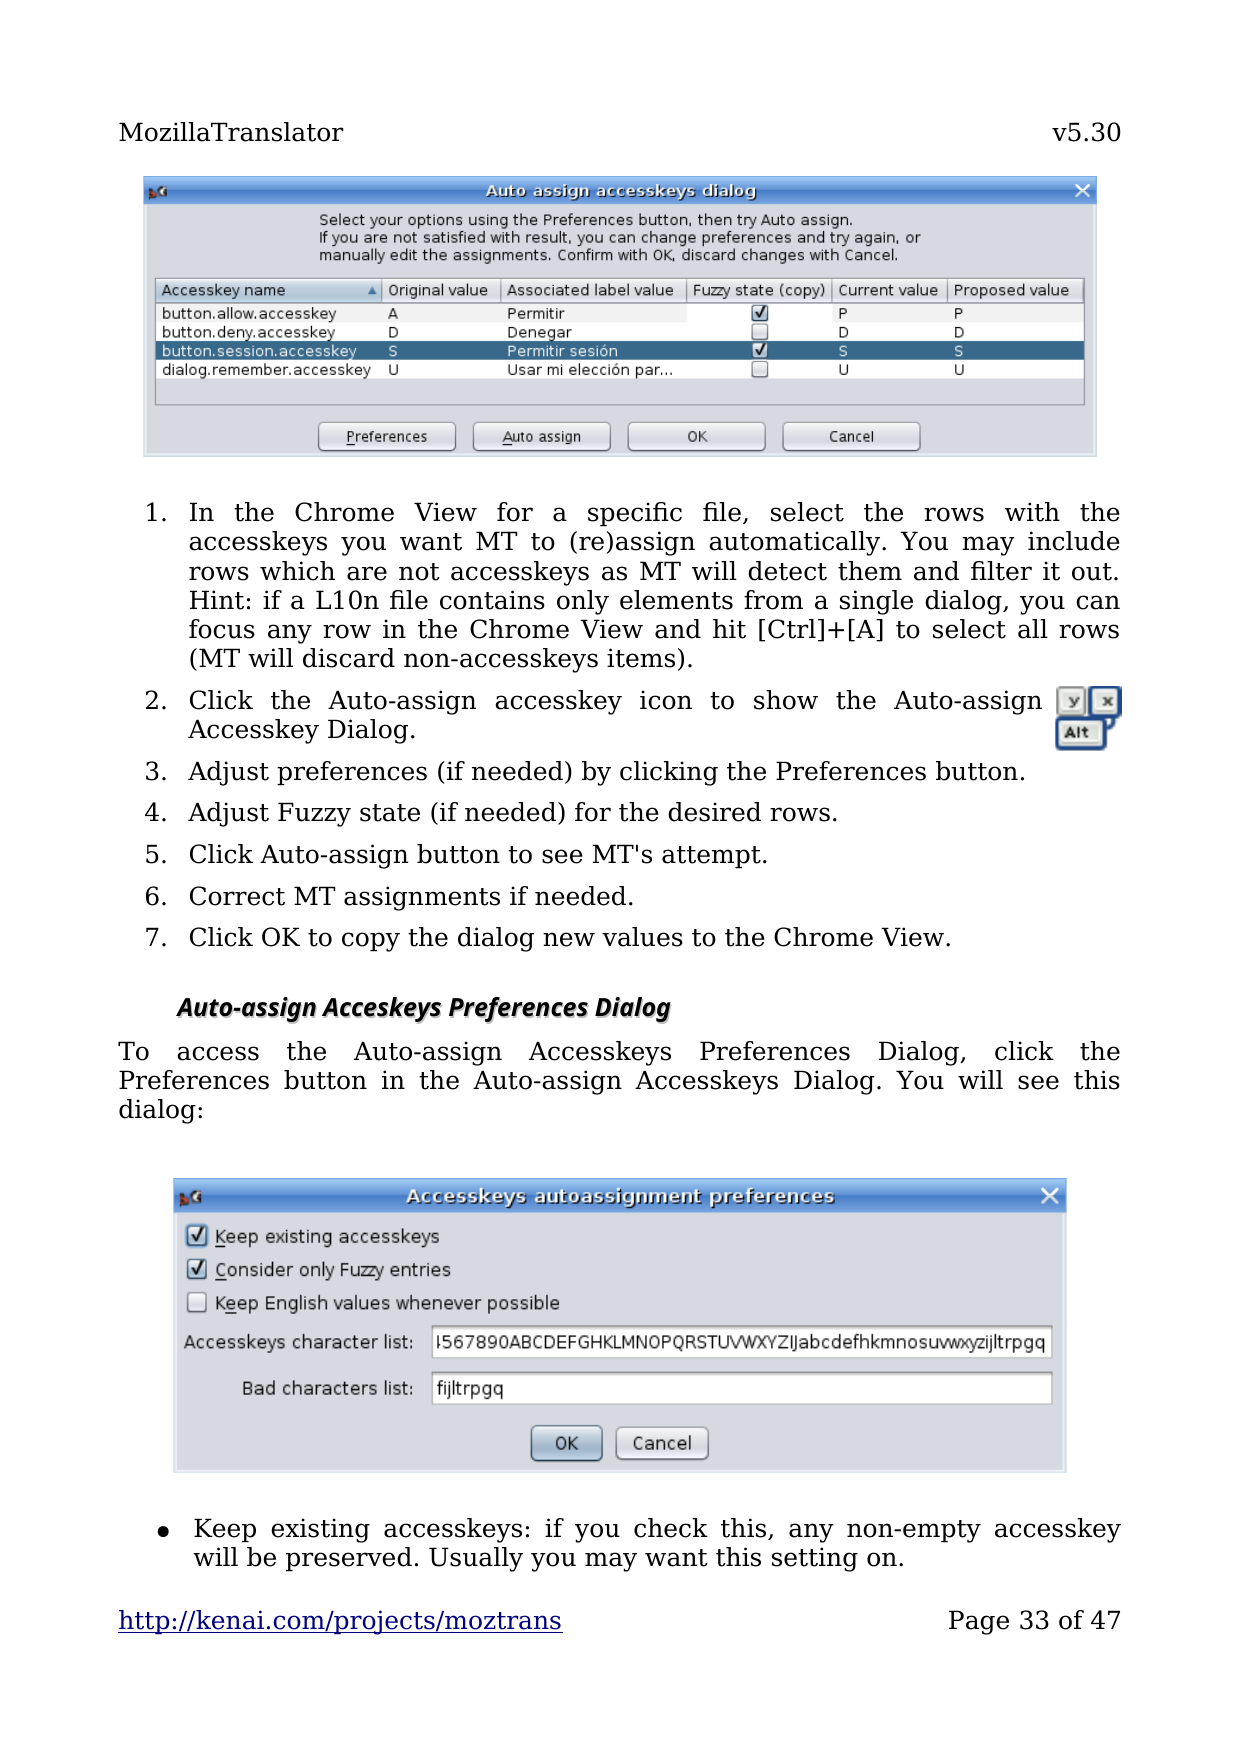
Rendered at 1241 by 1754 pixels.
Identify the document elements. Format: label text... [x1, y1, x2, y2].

subtitle Click Auto-assign button to see MT's attempt. [144, 840, 1122, 869]
subtitle Adjust Fuzzy state (if needed) for the desired rows. [144, 798, 1122, 828]
picture [1055, 686, 1122, 753]
picture [143, 176, 1097, 457]
subtitle In the Chrome View for a specific file, select the rows with the accesskeys you want MT to (re)assign automatically. You may include rows which are not accesskeys as MT will detect them and filter it out. Hint: if a L10n file contains only elements from a single dialog, you can focus any row in the Chrome View and hit [Ctrl]+[A] to select all rows (MT will discard non-accesskeys items). [144, 498, 1122, 673]
picture [173, 1178, 1067, 1473]
subtitle Auto-assign Acceskeys Preferences Dialog [177, 990, 1122, 1024]
text To access the Auto-assign Accesskeys Preferences Dialog, click the Preferences button in the Auto-assign Accesskeys Dialog. You will see this dialog: [118, 1037, 1122, 1124]
subtitle Adjust preferences (if needed) by clicking the Preferences button. [144, 757, 1122, 786]
subtitle Click the Auto-assign accesskey icon to show the Auto-assign Accesskey Dialog. [144, 686, 1055, 744]
subtitle Click OK to copy the dialog new values to the Chrome View. [144, 923, 1122, 953]
subtitle Keep existing accesskeys: if you check this, any non-empty accesskey will be preserved. Usually you may want this setting on. [156, 1514, 1122, 1572]
subtitle Correct MT assignments if needed. [144, 882, 1122, 911]
